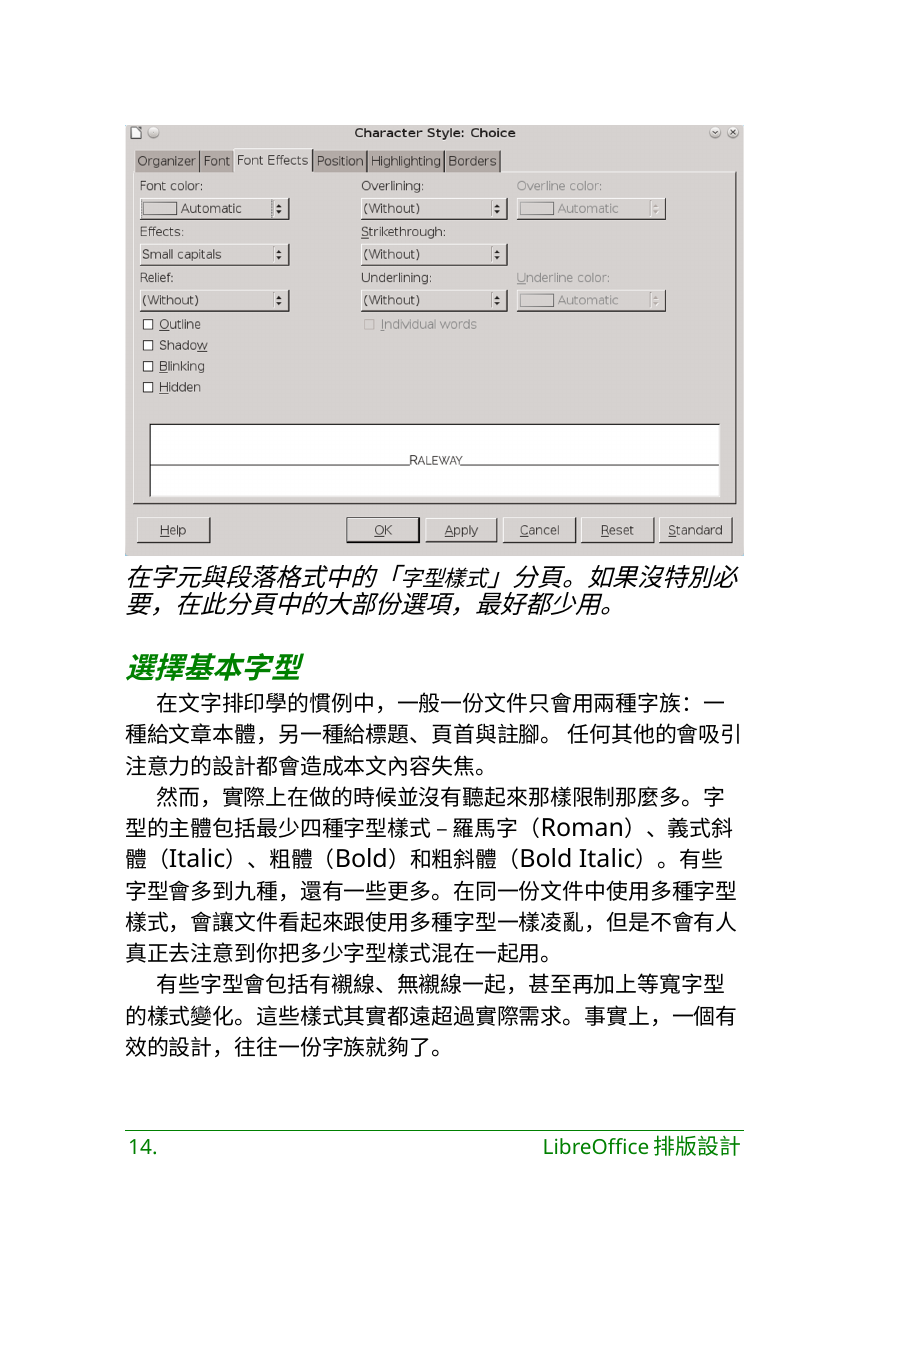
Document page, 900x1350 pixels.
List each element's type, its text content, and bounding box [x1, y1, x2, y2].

picture [125, 125, 744, 556]
text 在文字排印學的慣例中，一般一份文件只會用兩種字族：一種給文章本體，另一種給標題、頁首與註腳。 任何其他的會吸引注意力的設計都會造成本文內容失焦。 [125, 687, 744, 780]
text 然而，實際上在做的時候並沒有聽起來那樣限制那麼多。字型的主體包括最少四種字型樣式 – 羅馬字（Roman）、義式斜體（Italic）、粗體（Bold）和粗斜體（Bold Italic）。有些字型會多到九種，還有一些更多。在同一份文件中使用多種字型樣式，會讓文件看起來跟使用多種字型一樣凌亂，但是不會有人真正去注意到你把多少字型樣式混在一起用。 [125, 780, 744, 968]
subtitle 選擇基本字型 [125, 644, 744, 687]
text 有些字型會包括有襯線、無襯線一起，甚至再加上等寬字型的樣式變化。這些樣式其實都遠超過實際需求。事實上，一個有效的設計，往往一份字族就夠了。 [125, 968, 744, 1062]
table_cell 在字元與段落格式中的「字型樣式」分頁。如果沒特別必要，在此分頁中的大部份選項，最好都少用。 [125, 557, 744, 619]
